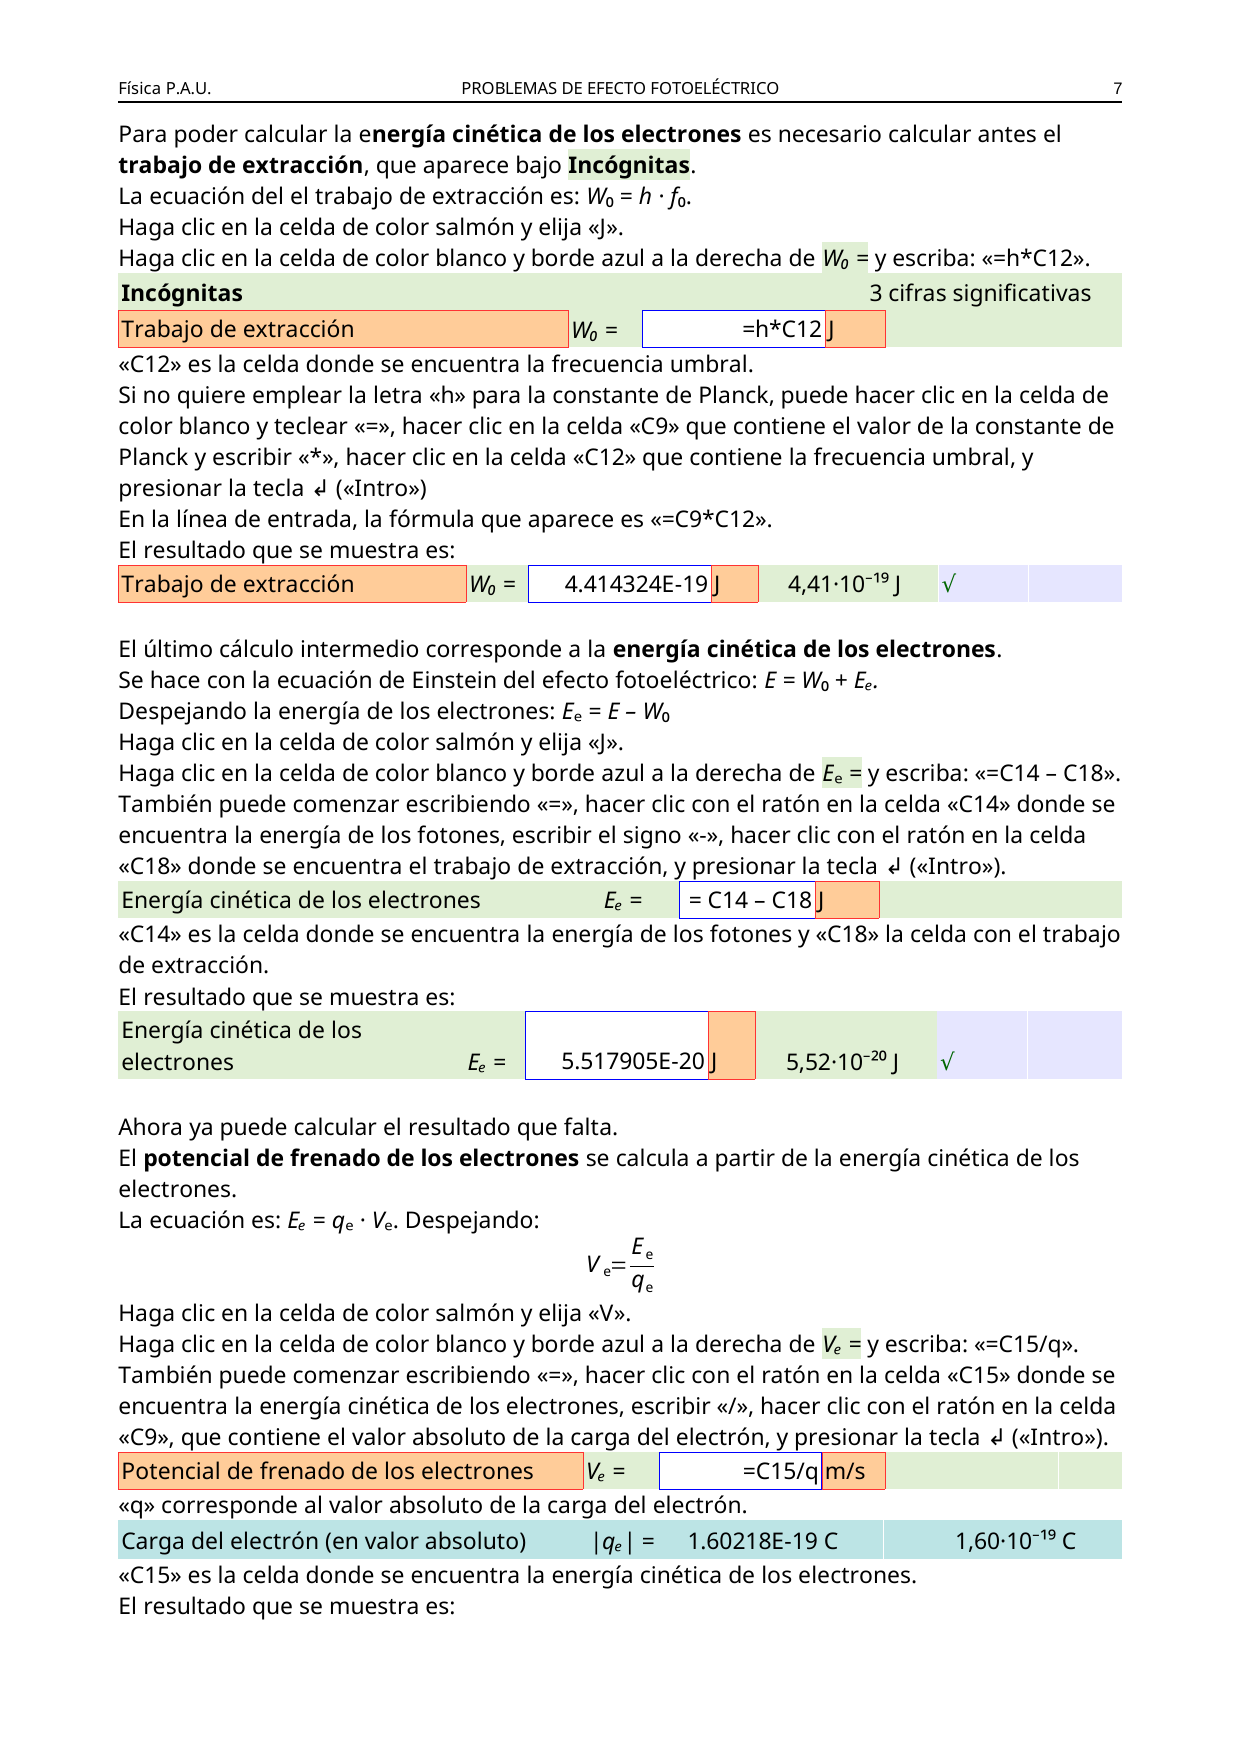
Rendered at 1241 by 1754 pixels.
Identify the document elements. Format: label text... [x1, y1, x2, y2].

text Ahora ya puede calcular el resultado que falta. [118, 1110, 1122, 1141]
table_header m/s [823, 1453, 885, 1489]
table_cell J [826, 311, 885, 347]
table_header [568, 273, 642, 310]
table_header J [712, 566, 758, 602]
text Se hace con la ecuación de Einstein del efecto fotoeléctrico: E = W₀ + Eₑ. [118, 664, 1122, 695]
table_header 4,41·10⁻¹⁹ [759, 565, 892, 602]
text Haga clic en la celda de color blanco y borde azul a la derecha de W₀ = y escriba: «=h*C12». [118, 242, 1122, 273]
table_header 1,60·10⁻¹⁹ [884, 1520, 1059, 1559]
table_header Energía cinética de los electrones [118, 881, 601, 918]
table_header Eₑ = [464, 1011, 525, 1079]
text Haga clic en la celda de color salmón y elija «J». [118, 211, 1122, 242]
table_header J [890, 1011, 937, 1079]
table_header J [709, 1012, 755, 1079]
text En la línea de entrada, la fórmula que aparece es «=C9*C12». [118, 503, 1122, 534]
table_header 5,517905E-20 [526, 1012, 708, 1079]
text La ecuación es: Eₑ = qₑ · Vₑ. Despejando: [118, 1203, 1122, 1234]
table_header Trabajo de extracción [119, 566, 466, 602]
table_header Carga del electrón (en valor absoluto) [118, 1520, 586, 1559]
table_header [1059, 1452, 1122, 1489]
table_header W₀ = [467, 565, 528, 602]
text El último cálculo intermedio corresponde a la energía cinética de los electrones. [118, 633, 1122, 664]
text El resultado que se muestra es: [118, 980, 1122, 1011]
text Para poder calcular la energía cinética de los electrones es necesario calcular antes el trabajo de extracción, que aparece bajo Incógnitas. [118, 118, 1122, 180]
table_header =C15/q [660, 1453, 821, 1489]
table_header Potencial de frenado de los electrones [119, 1453, 583, 1489]
table_cell W₀ = [569, 310, 642, 347]
table_cell [886, 310, 1062, 347]
table_cell Trabajo de extracción [119, 311, 568, 347]
table_header [1058, 881, 1122, 918]
table_header C [1059, 1520, 1122, 1559]
table_header Eₑ = [601, 881, 679, 918]
table_header Incógnitas [118, 273, 568, 310]
text La ecuación del el trabajo de extracción es: W₀ = h · f₀. [118, 180, 1122, 211]
table_header √ [937, 1011, 1027, 1079]
table_header √ [939, 565, 1028, 602]
table_header [1029, 565, 1122, 602]
text Haga clic en la celda de color blanco y borde azul a la derecha de Vₑ = y escriba: «=C15/q». [118, 1328, 1122, 1359]
table_header Vₑ = [584, 1452, 659, 1489]
table_header |qₑ| = [586, 1520, 663, 1559]
text El resultado que se muestra es: [118, 534, 1122, 565]
table_header J [816, 882, 879, 918]
text También puede comenzar escribiendo «=», hacer clic con el ratón en la celda «C14» donde se encuentra la energía de los fotones, escribir el signo «-», hacer clic con el ratón en la celda «C18» donde se encuentra el trabajo de extracción, y presionar la tecla ↲ («Intro»). [118, 788, 1122, 881]
table_cell =h*C12 [643, 311, 825, 347]
table_header J [892, 565, 938, 602]
table_header 4,414324E-19 [529, 566, 711, 602]
table_header cifras significativas [885, 273, 1122, 310]
text El resultado que se muestra es: [118, 1590, 1122, 1621]
table_header C [821, 1520, 883, 1559]
text Haga clic en la celda de color blanco y borde azul a la derecha de Eₑ = y escriba: «=C14 – C18». [118, 757, 1122, 788]
table_header [886, 1452, 1058, 1489]
table_header 3 [825, 273, 885, 310]
table_header [642, 273, 825, 310]
text «C14» es la celda donde se encuentra la energía de los fotones y «C18» la celda con el trabajo de extracción. [118, 918, 1122, 980]
text «C15» es la celda donde se encuentra la energía cinética de los electrones. [118, 1559, 1122, 1590]
table_header 1,60218E-19 [663, 1520, 821, 1559]
text Si no quiere emplear la letra «h» para la constante de Planck, puede hacer clic en la celda de color blanco y teclear «=», hacer clic en la celda «C9» que contiene el valor de la constante de Planck y escribir «*», hacer clic en la celda «C12» que contiene la frecuencia umbral, y presionar la tecla ↲ («Intro») [118, 378, 1122, 503]
text «q» corresponde al valor absoluto de la carga del electrón. [118, 1489, 1122, 1520]
table_header [880, 881, 1058, 918]
table_header = C14 – C18 [680, 882, 815, 918]
text «C12» es la celda donde se encuentra la frecuencia umbral. [118, 347, 1122, 378]
text Despejando la energía de los electrones: Eₑ = E – W₀ [118, 695, 1122, 726]
table_header 5,52·10⁻²⁰ [756, 1011, 890, 1079]
text Haga clic en la celda de color salmón y elija «V». [118, 1297, 1122, 1328]
text Haga clic en la celda de color salmón y elija «J». [118, 726, 1122, 757]
table_header [1028, 1011, 1122, 1079]
text También puede comenzar escribiendo «=», hacer clic con el ratón en la celda «C15» donde se encuentra la energía cinética de los electrones, escribir «/», hacer clic con el ratón en la celda «C9», que contiene el valor absoluto de la carga del electrón, y presionar la tecla ↲ («Intro»). [118, 1359, 1122, 1452]
table_cell [1062, 310, 1122, 347]
table_header Energía cinética de los electrones [118, 1011, 464, 1079]
text El potencial de frenado de los electrones se calcula a partir de la energía cinética de los electrones. [118, 1141, 1122, 1203]
